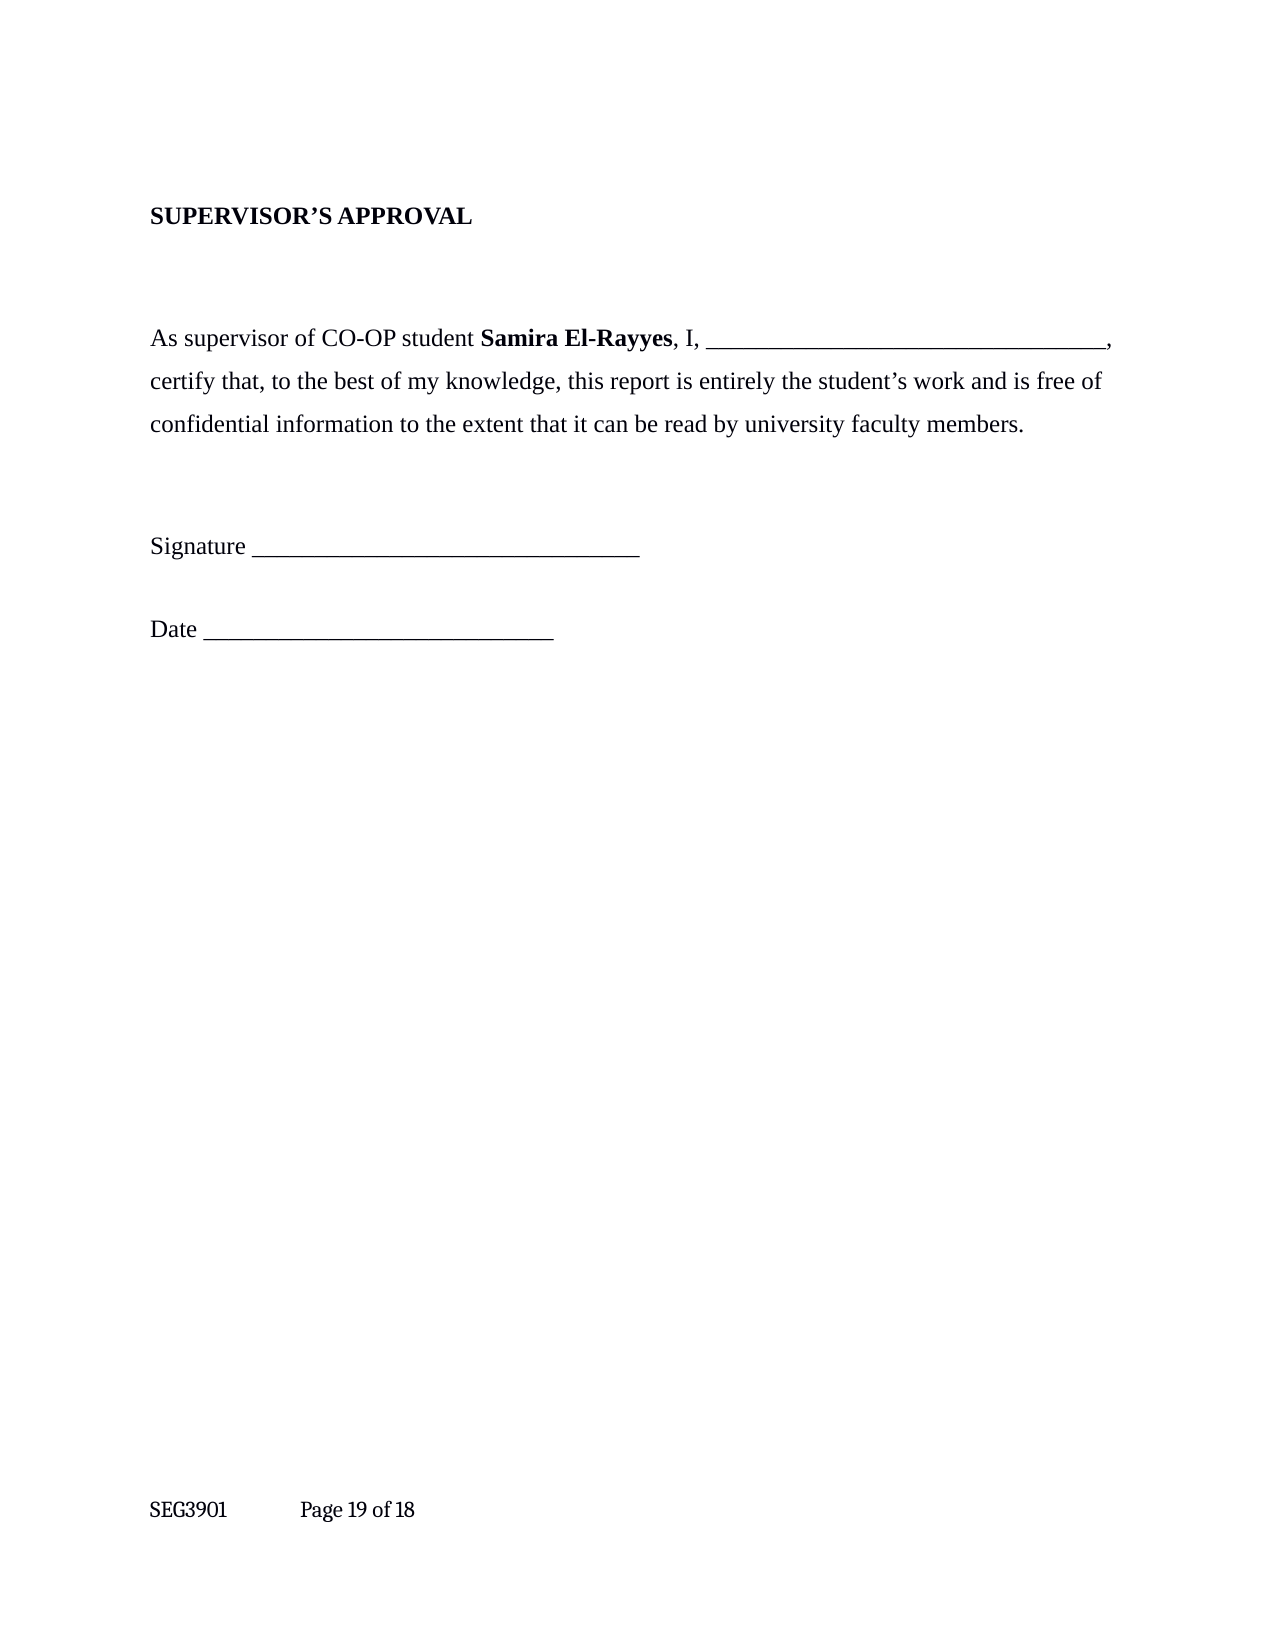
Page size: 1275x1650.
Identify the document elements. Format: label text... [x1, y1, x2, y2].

text Date ____________________________ [150, 614, 1125, 643]
text SUPERVISOR’S APPROVAL [150, 201, 1125, 230]
text Signature _______________________________ [150, 531, 1125, 560]
text As supervisor of CO-OP student Samira El-Rayyes, I, ________________________________, certify that, to the best of my knowledge, this report is entirely the student’s work and is free of confidential information to the extent that it can be read by university faculty members. [150, 323, 1125, 438]
